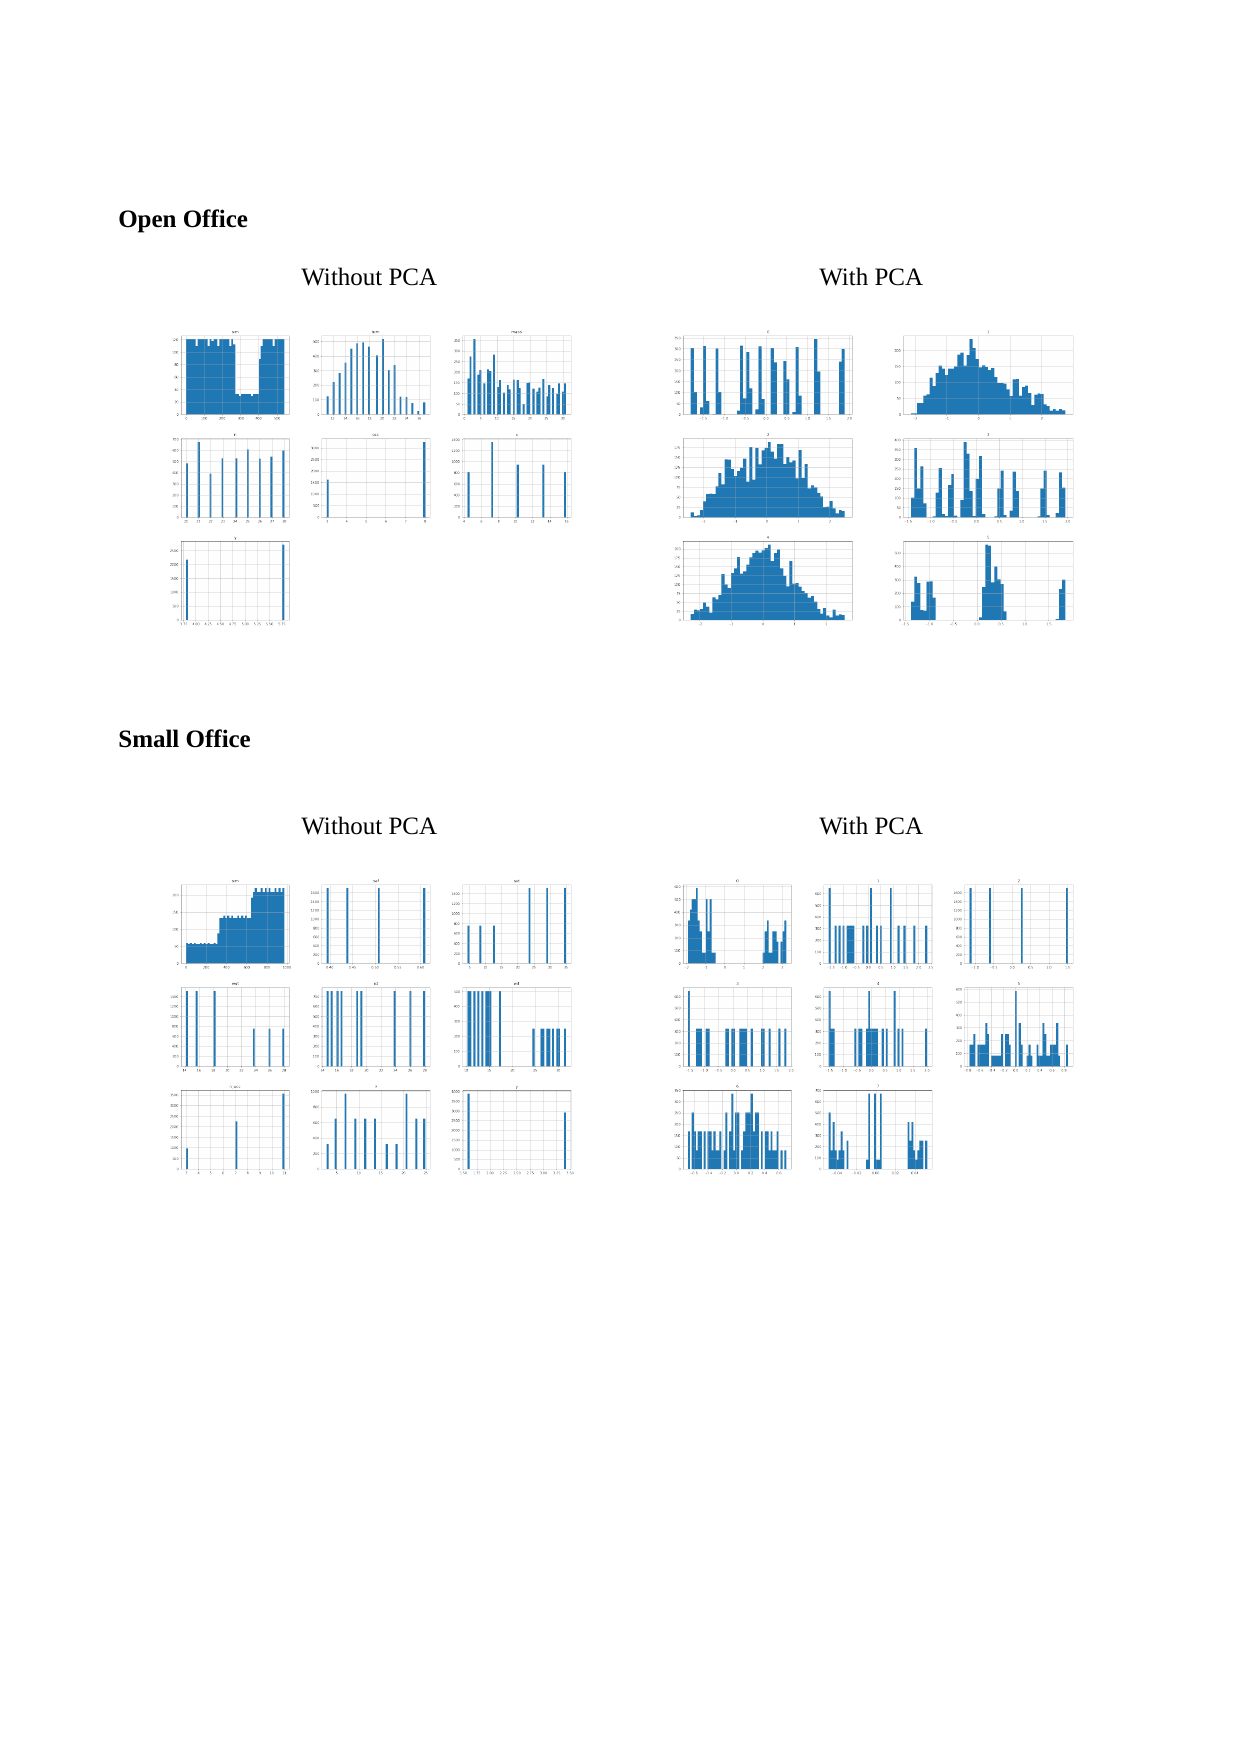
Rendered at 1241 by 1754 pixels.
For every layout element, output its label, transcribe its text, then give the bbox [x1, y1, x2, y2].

table_cell [620, 667, 1122, 696]
table_header With PCA [620, 262, 1122, 290]
picture [118, 839, 1123, 1216]
text Small Office [118, 724, 1122, 753]
table_cell [118, 1216, 620, 1245]
table_header With PCA [620, 811, 1122, 839]
table_header Without PCA [118, 811, 620, 839]
table_header Without PCA [118, 262, 620, 290]
table_cell [118, 667, 620, 696]
table_cell [620, 1216, 1122, 1245]
picture [118, 290, 1123, 667]
text Open Office [118, 204, 1122, 233]
